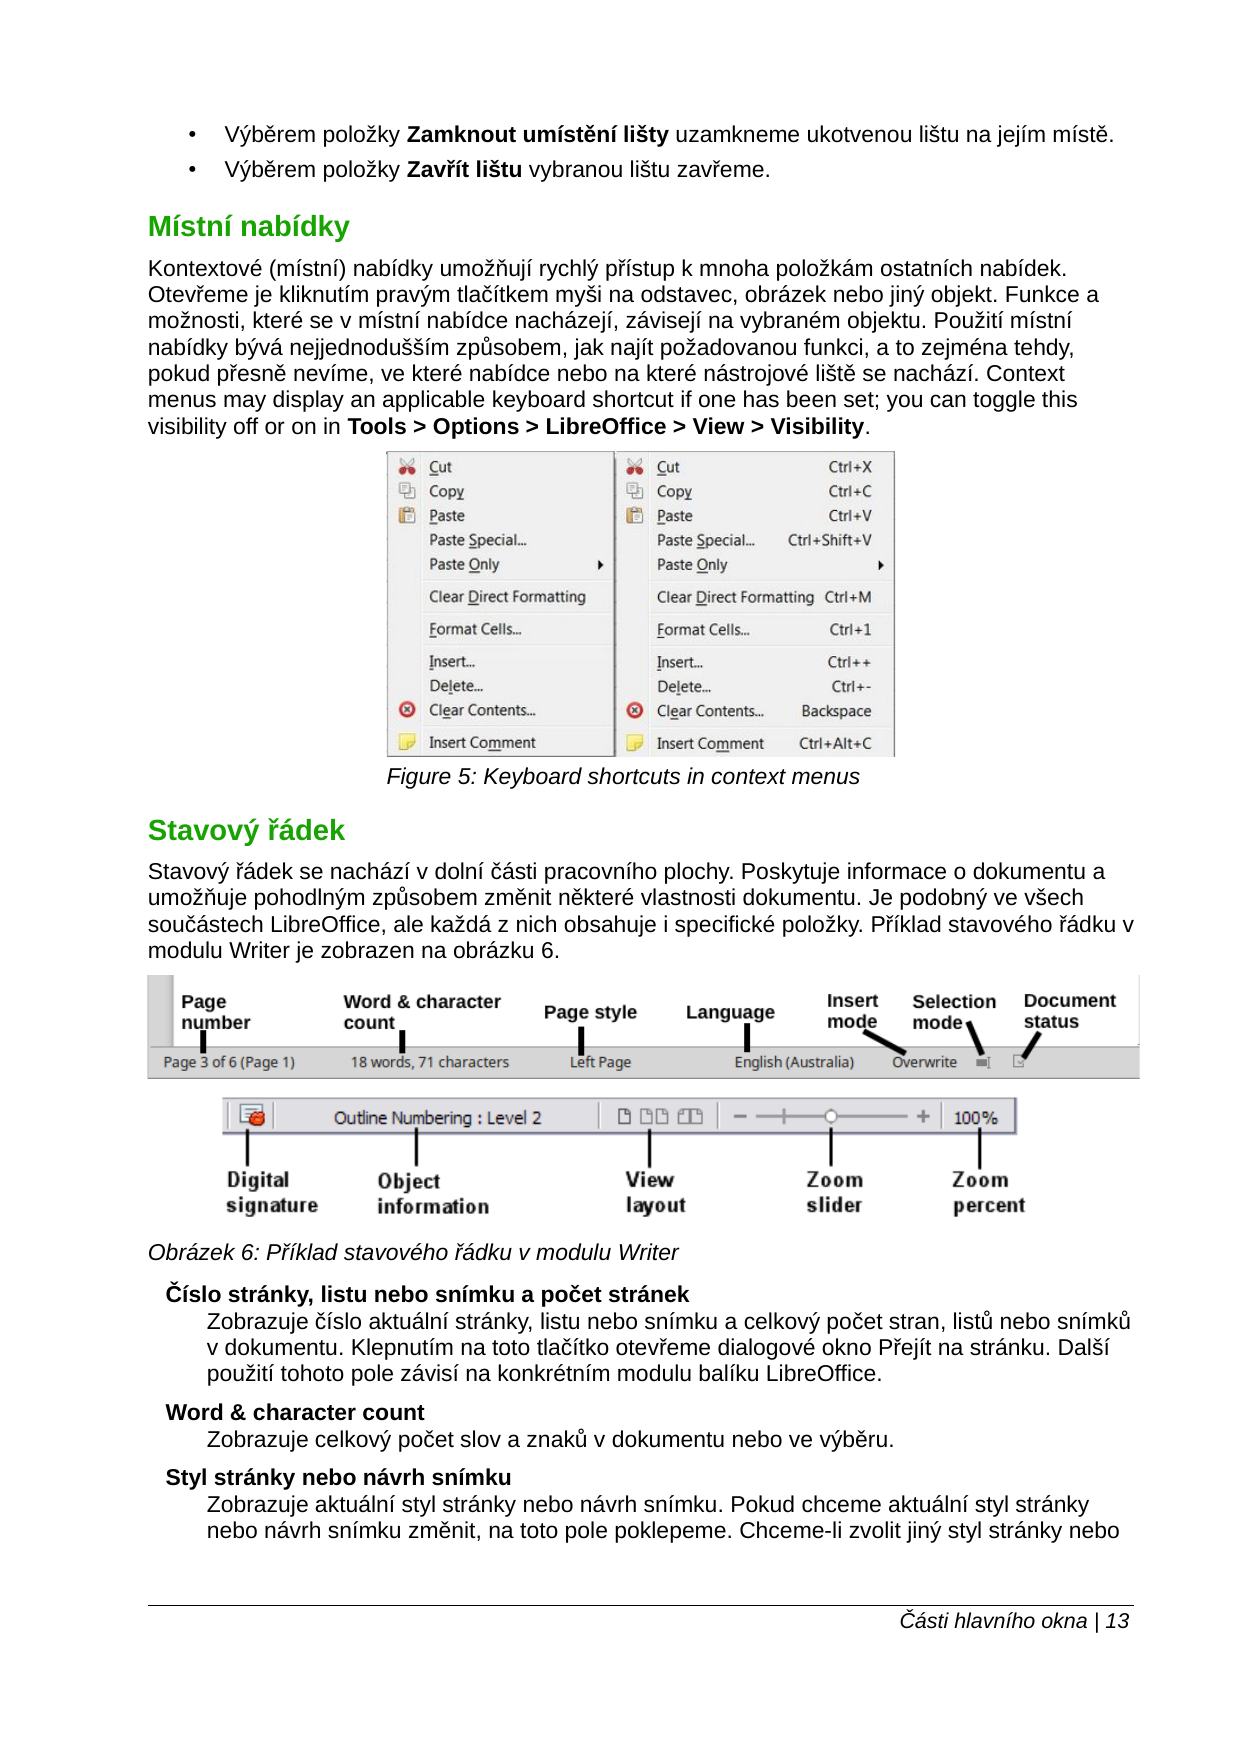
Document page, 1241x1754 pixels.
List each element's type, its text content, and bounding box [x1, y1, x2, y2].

text Zobrazuje celkový počet slov a znaků v dokumentu nebo ve výběru. [207, 1426, 1134, 1452]
list Výběrem položky Zamknout umístění lišty uzamkneme ukotvenou lištu na jejím místě. [185, 118, 1134, 147]
text Obrázek 6 : Příklad stavového řádku v modulu Writer [148, 976, 1141, 1265]
subtitle Stavový řádek [148, 813, 1134, 846]
text Stavový řádek se nachází v dolní části pracovního plochy. Poskytuje informace o dokumentu a umožňuje pohodlným způsobem změnit některé vlastnosti dokumentu. Je podobný ve všech součástech LibreOffice, ale každá z nich obsahuje i specifické položky. Příklad stavového řádku v modulu Writer je zobrazen na obrázku 6. [148, 858, 1134, 963]
list Výběrem položky Zavřít lištu vybranou lištu zavřeme. [185, 153, 1134, 186]
picture [386, 451, 896, 757]
text Styl stránky nebo návrh snímku [165, 1464, 1134, 1491]
text Zobrazuje aktuální styl stránky nebo návrh snímku. Pokud chceme aktuální styl stránky nebo návrh snímku změnit, na toto pole poklepeme. Chceme-li zvolit jiný styl stránky nebo [207, 1491, 1134, 1543]
picture [218, 1093, 1041, 1239]
text Kontextové (místní) nabídky umožňují rychlý přístup k mnoha položkám ostatních nabídek. Otevřeme je kliknutím pravým tlačítkem myši na odstavec, obrázek nebo jiný objekt. Funkce a možnosti, které se v místní nabídce nacházejí, závisejí na vybraném objektu. Použití místní nabídky bývá nejjednodušším způsobem, jak najít požadovanou funkci, a to zejména tehdy, pokud přesně nevíme, ve které nabídce nebo na které nástrojové liště se nachází. Context menus may display an applicable keyboard shortcut if one has been set; you can toggle this visibility off or on in Tools > Options > LibreOffice > View > Visibility. [148, 254, 1134, 439]
text Figure 5: Keyboard shortcuts in context menus [386, 757, 895, 789]
picture [147, 975, 1140, 1079]
subtitle Místní nabídky [148, 209, 1134, 243]
text Číslo stránky, listu nebo snímku a počet stránek [165, 1281, 1134, 1308]
text Word & character count [165, 1399, 1134, 1426]
text Zobrazuje číslo aktuální stránky, listu nebo snímku a celkový počet stran, listů nebo snímků v dokumentu. Klepnutím na toto tlačítko otevřeme dialogové okno Přejít na stránku. Další použití tohoto pole závisí na konkrétním modulu balíku LibreOffice. [207, 1308, 1134, 1387]
